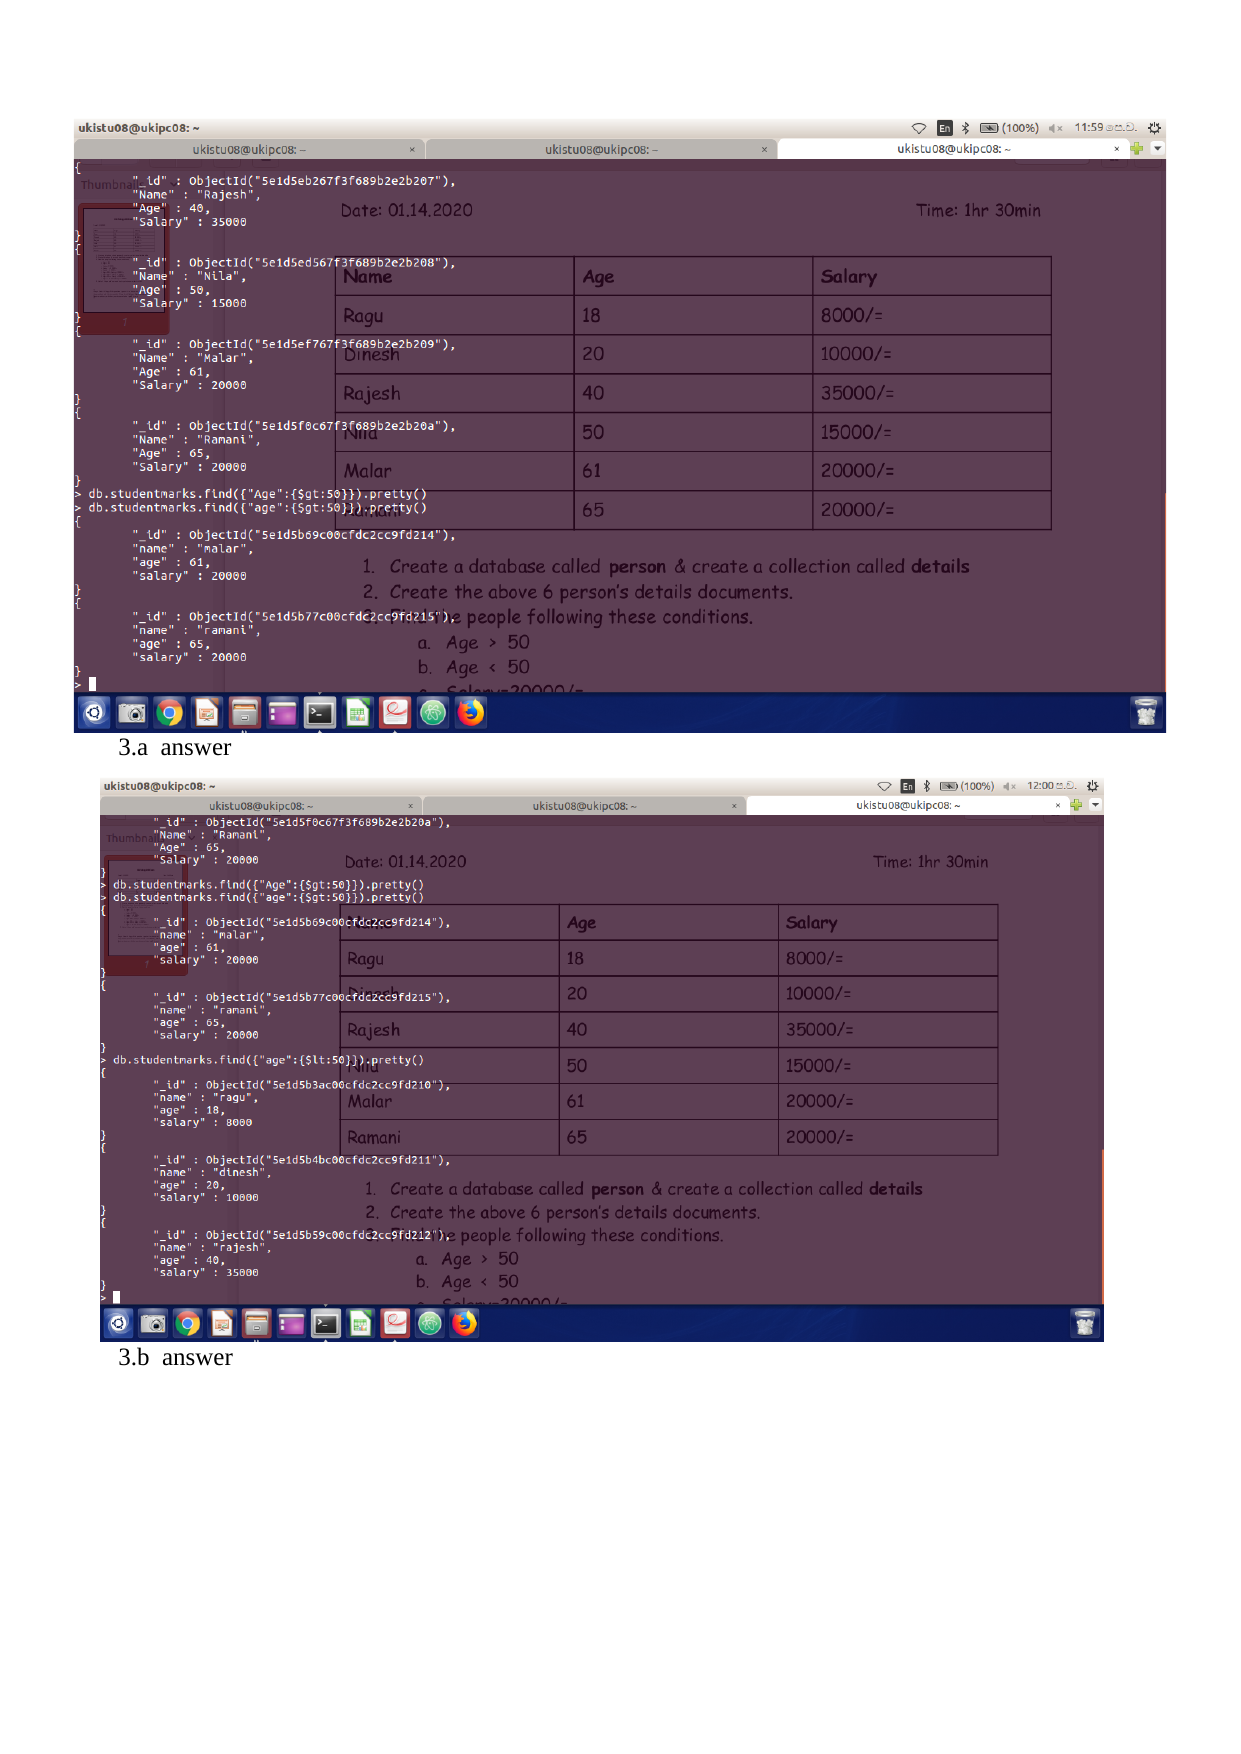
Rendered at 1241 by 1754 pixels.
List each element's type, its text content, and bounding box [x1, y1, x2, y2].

picture [73, 118, 1167, 733]
text 3.a answer [118, 733, 1122, 761]
picture [100, 777, 1104, 1342]
text 3.b answer [118, 761, 1122, 1371]
